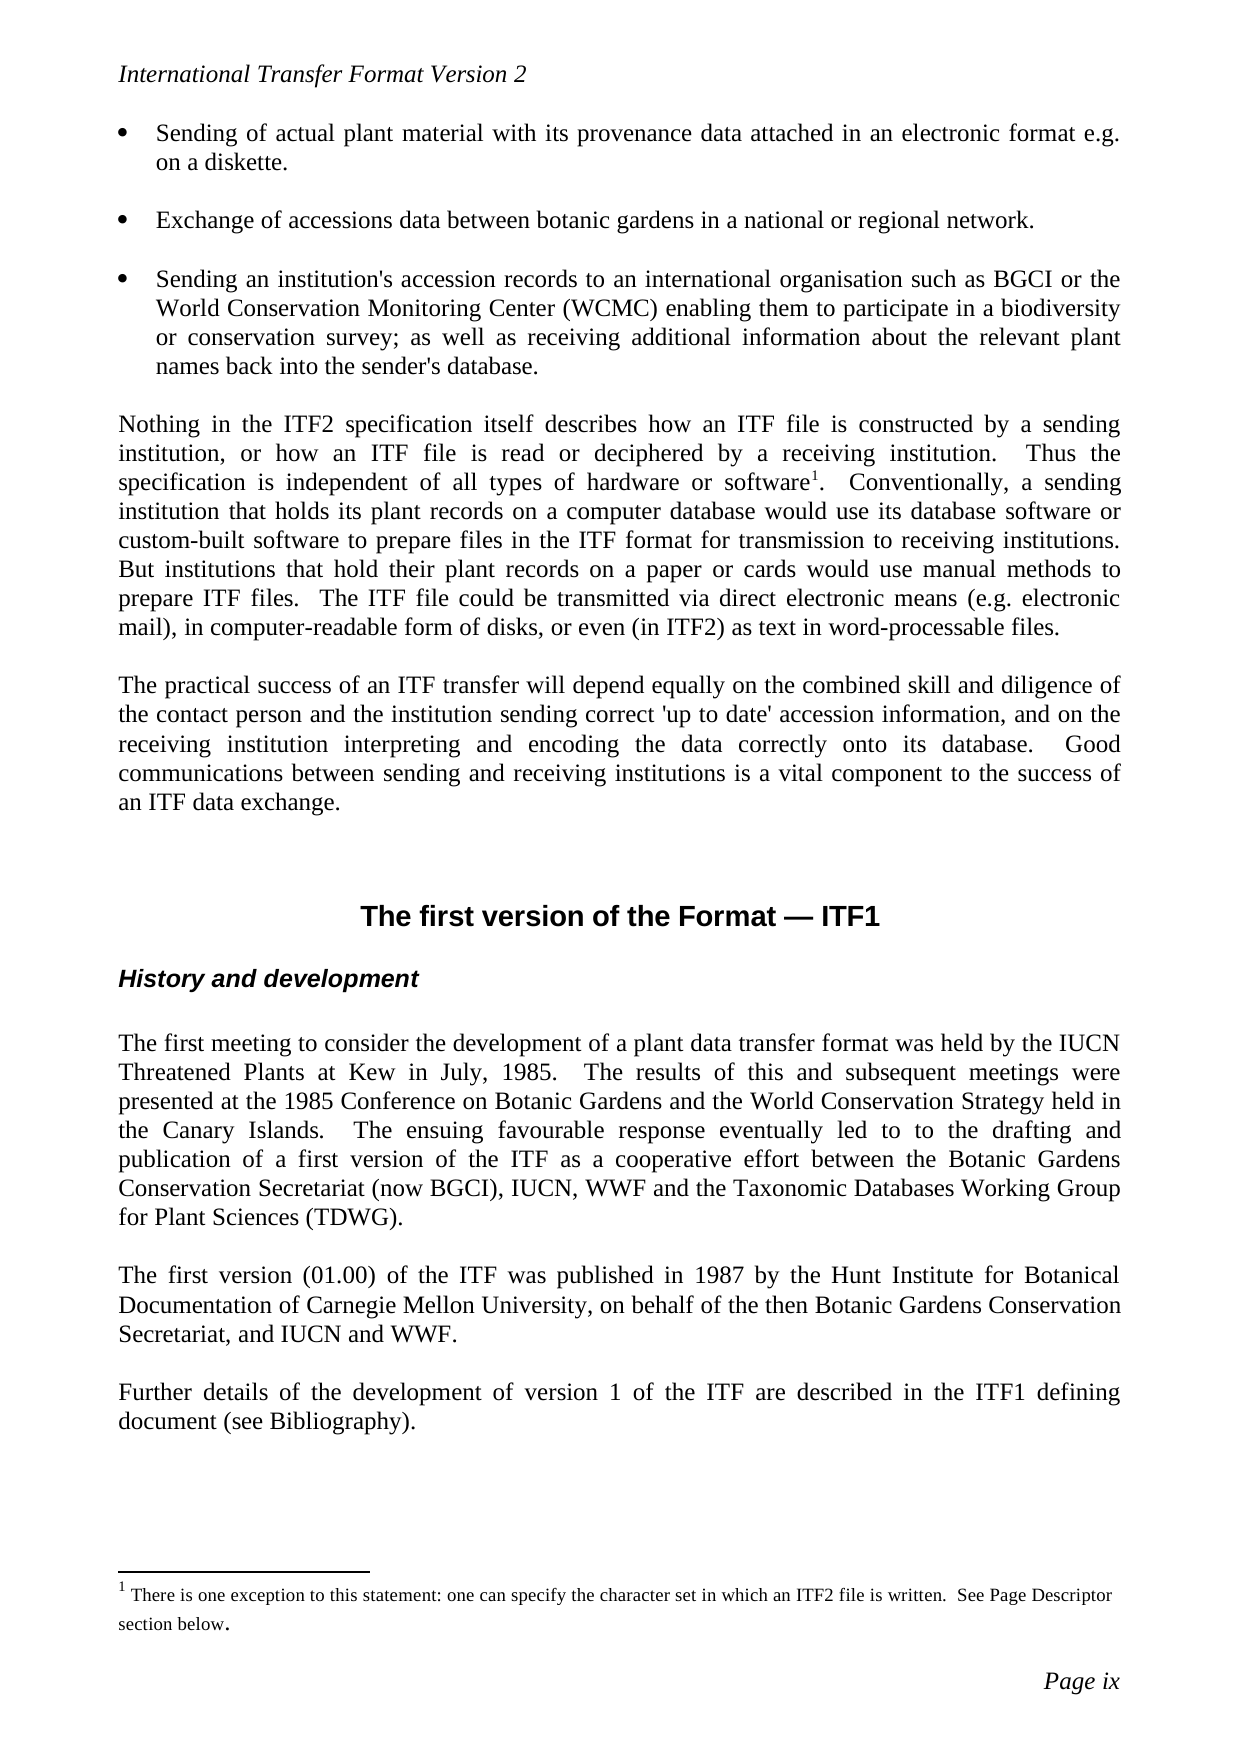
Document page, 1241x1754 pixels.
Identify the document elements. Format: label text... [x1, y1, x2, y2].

text The first version (01.00) of the ITF was published in 1987 by the Hunt Institute for Botanical Documentation of Carnegie Mellon University, on behalf of the then Botanic Gardens Conservation Secretariat, and IUCN and WWF. [118, 1260, 1122, 1348]
subtitle History and development [118, 963, 1122, 993]
text Further details of the development of version 1 of the ITF are described in the ITF1 defining document (see Bibliography). [118, 1377, 1122, 1435]
text The practical success of an ITF transfer will depend equally on the combined skill and diligence of the contact person and the institution sending correct 'up to date' accession information, and on the receiving institution interpreting and encoding the data correctly onto its database. Good communications between sending and receiving institutions is a vital component to the success of an ITF data exchange. [118, 670, 1122, 816]
text Nothing in the ITF2 specification itself describes how an ITF file is constructed by a sending institution, or how an ITF file is read or deciphered by a receiving institution. Thus the specification is independent of all types of hardware or software. Conventionally, a sending institution that holds its plant records on a computer database would use its database software or custom-built software to prepare files in the ITF format for transmission to receiving institutions. But institutions that hold their plant records on a paper or cards would use manual methods to prepare ITF files. The ITF file could be transmitted via direct electronic means (e.g. electronic mail), in computer-readable form of disks, or even (in ITF2) as text in word-processable files. [118, 409, 1122, 641]
list Exchange of accessions data between botanic gardens in a national or regional network. [118, 205, 1122, 234]
list Sending an institution's accession records to an international organisation such as BGCI or the World Conservation Monitoring Center (WCMC) enabling them to participate in a biodiversity or conservation survey; as well as receiving additional information about the relevant plant names back into the sender's database. [118, 263, 1122, 380]
list Sending of actual plant material with its provenance data attached in an electronic format e.g. on a diskette. [118, 118, 1122, 176]
text There is one exception to this statement: one can specify the character set in which an ITF2 file is written. See Page Descriptor section below. [118, 1578, 1122, 1636]
text The first meeting to consider the development of a plant data transfer format was held by the IUCN Threatened Plants at Kew in July, 1985. The results of this and subsequent meetings were presented at the 1985 Conference on Botanic Gardens and the World Conservation Strategy held in the Canary Islands. The ensuing favourable response eventually led to to the drafting and publication of a first version of the ITF as a cooperative effort between the Botanic Gardens Conservation Secretariat (now BGCI), IUCN, WWF and the Taxonomic Databases Working Group for Plant Sciences (TDWG). [118, 1028, 1122, 1231]
subtitle The first version of the Format — ITF1 [118, 899, 1122, 932]
